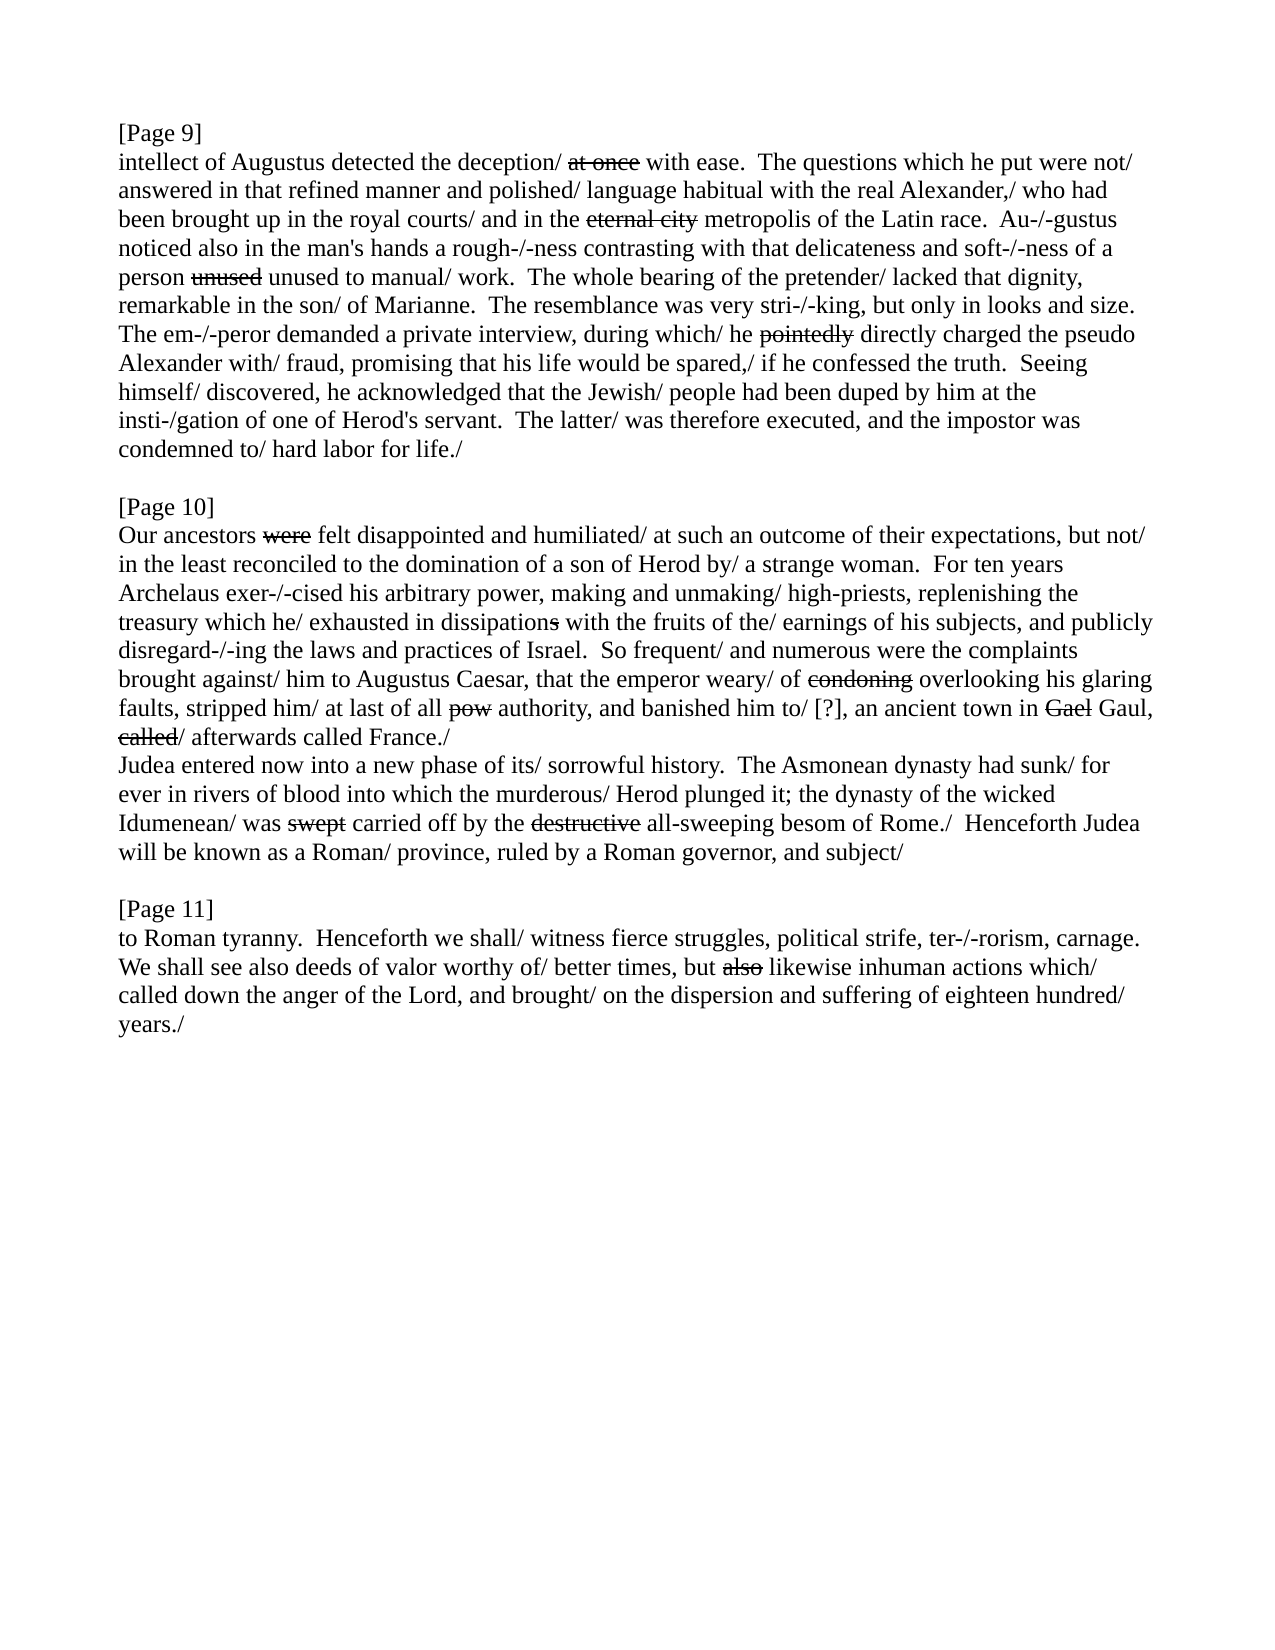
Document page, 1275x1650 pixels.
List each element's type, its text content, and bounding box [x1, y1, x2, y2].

text to Roman tyranny. Henceforth we shall/ witness fierce struggles, political strife, ter-/-rorism, carnage. We shall see also deeds of valor worthy of/ better times, but also likewise inhuman actions which/ called down the anger of the Lord, and brought/ on the dispersion and suffering of eighteen hundred/ years./ [118, 923, 1157, 1038]
text [Page 10] [118, 492, 1157, 521]
text Our ancestors were felt disappointed and humiliated/ at such an outcome of their expectations, but not/ in the least reconciled to the domination of a son of Herod by/ a strange woman. For ten years Archelaus exer-/-cised his arbitrary power, making and unmaking/ high-priests, replenishing the treasury which he/ exhausted in dissipations with the fruits of the/ earnings of his subjects, and publicly disregard-/-ing the laws and practices of Israel. So frequent/ and numerous were the complaints brought against/ him to Augustus Caesar, that the emperor weary/ of condoning overlooking his glaring faults, stripped him/ at last of all pow authority, and banished him to/ [?], an ancient town in Gael Gaul, called/ afterwards called France./ [118, 521, 1157, 751]
text Judea entered now into a new phase of its/ sorrowful history. The Asmonean dynasty had sunk/ for ever in rivers of blood into which the murderous/ Herod plunged it; the dynasty of the wicked Idumenean/ was swept carried off by the destructive all-sweeping besom of Rome./ Henceforth Judea will be known as a Roman/ province, ruled by a Roman governor, and subject/ [118, 751, 1157, 866]
text [Page 9] [118, 118, 1157, 147]
text intellect of Augustus detected the deception/ at once with ease. The questions which he put were not/ answered in that refined manner and polished/ language habitual with the real Alexander,/ who had been brought up in the royal courts/ and in the eternal city metropolis of the Latin race. Au-/-gustus noticed also in the man's hands a rough-/-ness contrasting with that delicateness and soft-/-ness of a person unused unused to manual/ work. The whole bearing of the pretender/ lacked that dignity, remarkable in the son/ of Marianne. The resemblance was very stri-/-king, but only in looks and size. The em-/-peror demanded a private interview, during which/ he pointedly directly charged the pseudo Alexander with/ fraud, promising that his life would be spared,/ if he confessed the truth. Seeing himself/ discovered, he acknowledged that the Jewish/ people had been duped by him at the insti-/gation of one of Herod's servant. The latter/ was therefore executed, and the impostor was condemned to/ hard labor for life./ [118, 147, 1157, 463]
text [Page 11] [118, 894, 1157, 923]
